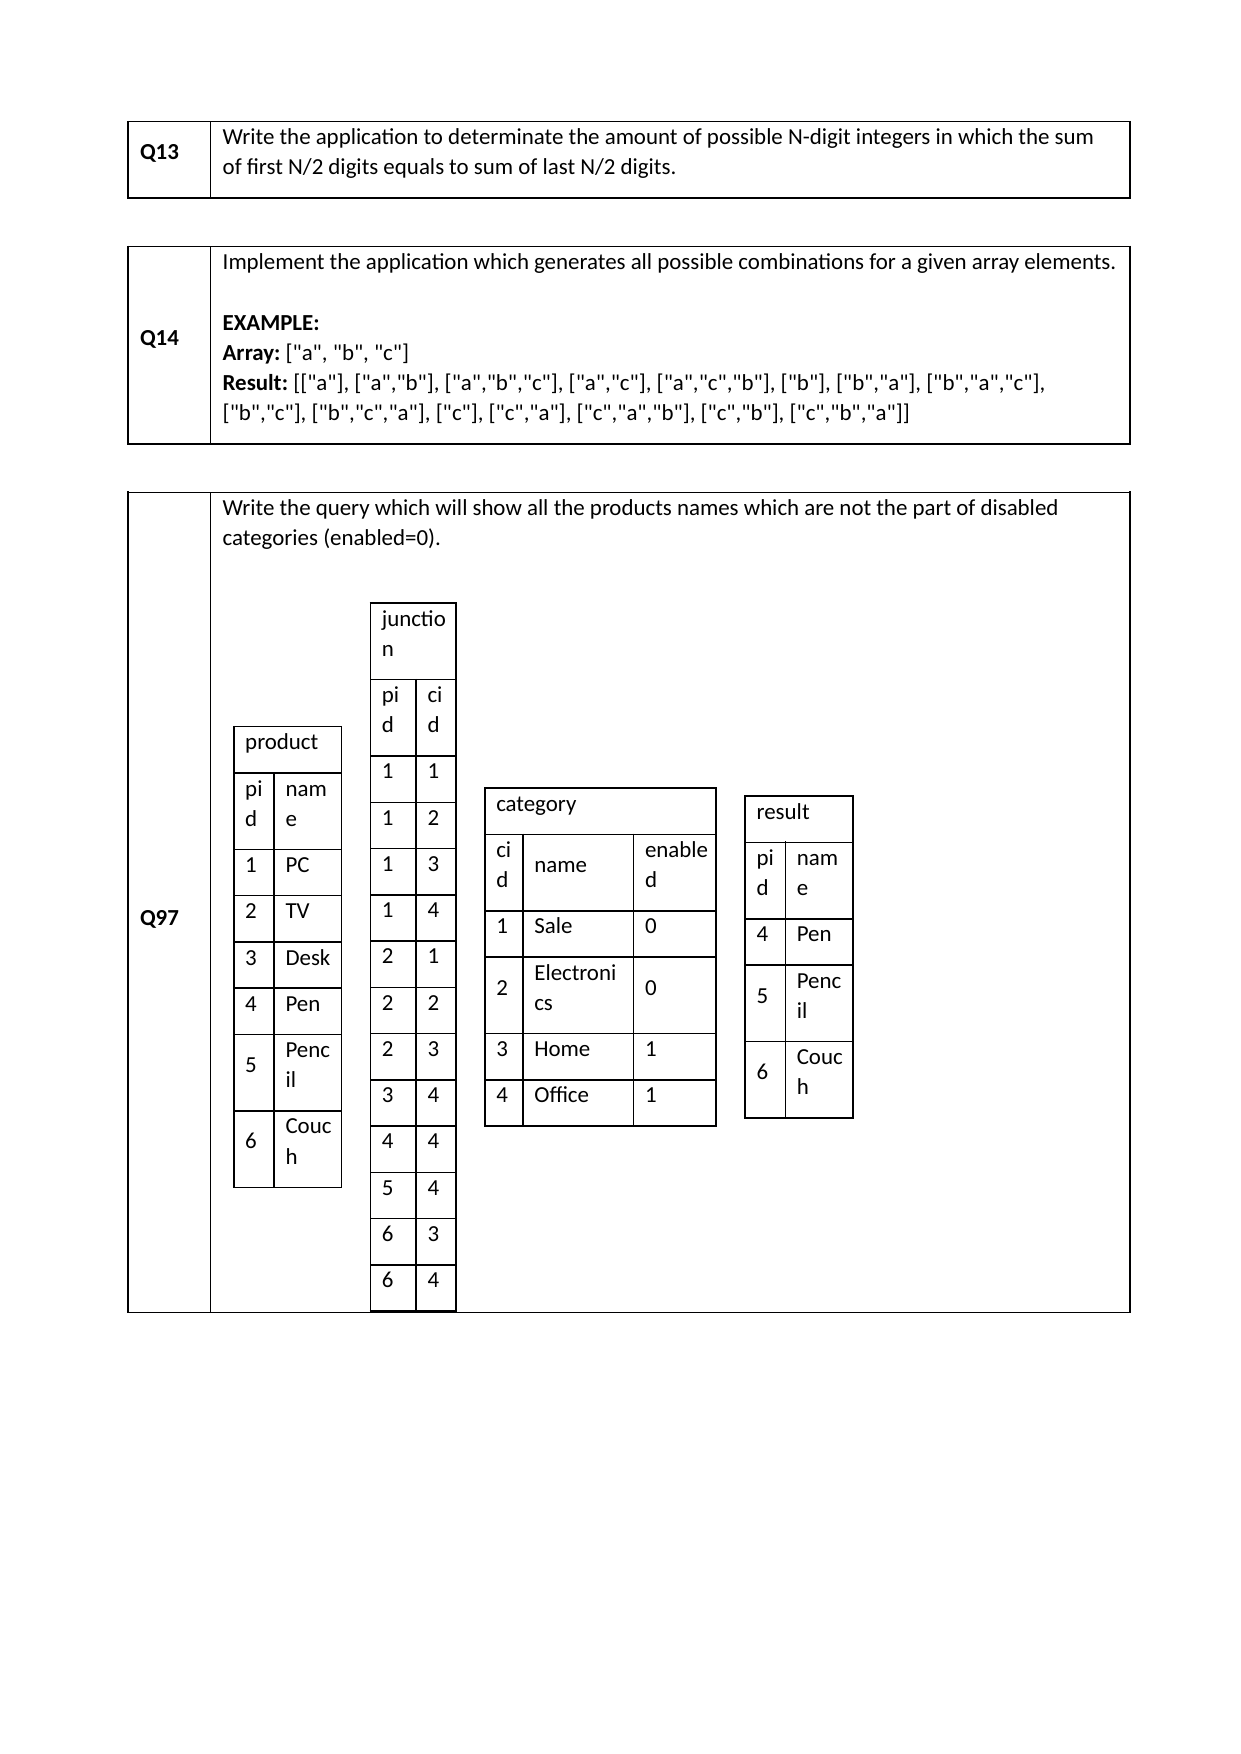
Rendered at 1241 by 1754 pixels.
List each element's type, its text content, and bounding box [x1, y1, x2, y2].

table_header = [716, 570, 734, 1312]
table_cell 1 [235, 850, 273, 895]
table_cell 4 [417, 1173, 455, 1218]
table_cell Pencil [786, 966, 852, 1041]
table_cell 3 [371, 1081, 415, 1125]
table_cell 4 [417, 1081, 455, 1125]
table_cell enabled [634, 835, 715, 910]
table_cell 4 [746, 920, 785, 964]
table_cell Couch [275, 1112, 341, 1186]
table_cell 1 [417, 757, 455, 801]
table_cell name [275, 774, 341, 848]
table_header + [341, 570, 359, 1312]
table_header Q97 [129, 493, 210, 1312]
table_cell 6 [235, 1112, 273, 1186]
table_cell 2 [417, 988, 455, 1033]
table_cell Couch [786, 1042, 852, 1117]
table_cell 3 [417, 849, 455, 894]
table_cell 0 [634, 912, 715, 956]
table_cell 5 [235, 1035, 273, 1110]
table_cell 2 [235, 896, 273, 941]
table_cell 2 [417, 803, 455, 848]
table_header category [486, 789, 715, 833]
table_cell Pencil [275, 1035, 341, 1110]
table_cell PC [275, 850, 341, 895]
table_cell 3 [417, 1034, 455, 1079]
table_cell 1 [371, 896, 415, 940]
table_header Write the application to determinate the amount of possible N-digit integers in which the sum of first N/2 digits equals to sum of last N/2 digits. [211, 122, 1129, 197]
table_cell 4 [417, 1127, 455, 1171]
table_cell Pen [275, 989, 341, 1033]
table_cell 4 [486, 1081, 522, 1125]
table_header Write the query which will show all the products names which are not the part of disabled categories (enabled=0). [211, 493, 1129, 1312]
table_header Implement the application which generates all possible combinations for a given array elements. EXAMPLE: Array: ["a", "b", "c"] Result: [["a"], ["a","b"], ["a","b","c"], ["a","c"], ["a","c","b"], ["b"], ["b","a"], ["b","a","c"], ["b","c"], ["b","c","a"], ["c"], ["c","a"], ["c","a","b"], ["c","b"], ["c","b","a"]] [211, 247, 1129, 443]
table_cell 6 [371, 1266, 415, 1310]
table_cell 5 [371, 1173, 415, 1218]
table_cell Office [524, 1081, 633, 1125]
table_cell 6 [746, 1042, 785, 1117]
table_header Q13 [129, 122, 210, 197]
table_cell cid [417, 680, 455, 755]
table_cell TV [275, 896, 341, 941]
table_cell 1 [486, 912, 522, 956]
table_cell 1 [634, 1034, 715, 1079]
table_cell pid [746, 843, 785, 918]
table_cell 0 [634, 958, 715, 1033]
table_cell 3 [486, 1034, 522, 1079]
table_cell 4 [417, 896, 455, 940]
table_cell name [786, 843, 852, 918]
table_cell Sale [524, 912, 633, 956]
table_cell 4 [235, 989, 273, 1033]
table_cell 1 [371, 803, 415, 848]
table_cell 5 [746, 966, 785, 1041]
table_header product [235, 727, 341, 772]
table_header [223, 570, 341, 1312]
table_header [474, 570, 716, 1312]
table_cell 1 [634, 1081, 715, 1125]
table_header junction [371, 604, 455, 679]
table_header [734, 570, 853, 1312]
table_cell 1 [371, 849, 415, 894]
table_cell 2 [371, 1034, 415, 1079]
table_cell pid [371, 680, 415, 755]
table_cell 6 [371, 1219, 415, 1264]
table_header [359, 570, 456, 1312]
table_cell 2 [371, 942, 415, 986]
table_header result [746, 797, 852, 841]
table_cell 2 [371, 988, 415, 1033]
table_cell Home [524, 1034, 633, 1079]
table_cell 3 [417, 1219, 455, 1264]
table_cell 2 [486, 958, 522, 1033]
table_cell 1 [371, 757, 415, 801]
table_cell 1 [417, 942, 455, 986]
table_cell name [524, 835, 633, 910]
table_header + [456, 570, 473, 1312]
table_cell 4 [417, 1266, 455, 1310]
table_cell pid [235, 774, 273, 848]
table_cell cid [486, 835, 522, 910]
table_cell Desk [275, 943, 341, 987]
table_cell Electronics [524, 958, 633, 1033]
table_cell 4 [371, 1127, 415, 1171]
table_cell Pen [786, 920, 852, 964]
table_cell 3 [235, 943, 273, 987]
table_header Q14 [129, 247, 210, 443]
